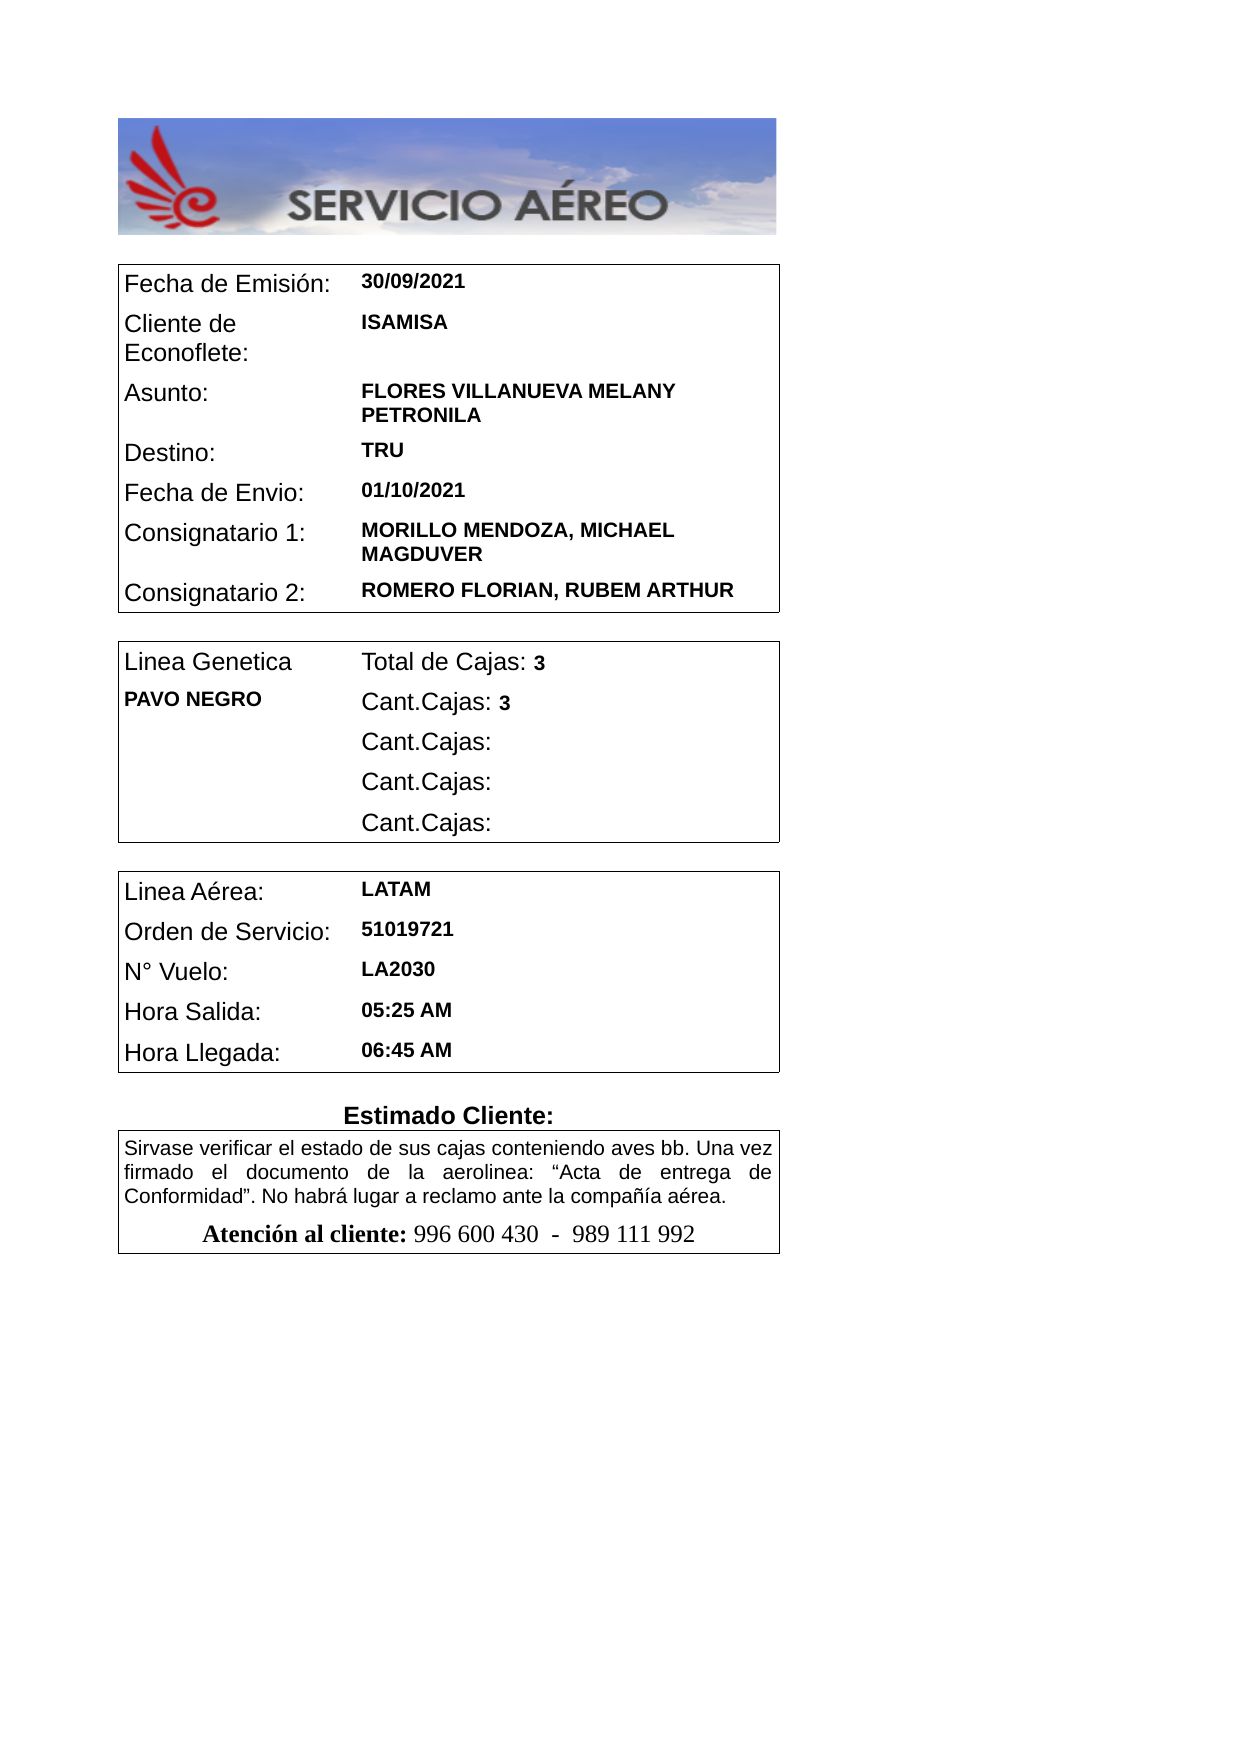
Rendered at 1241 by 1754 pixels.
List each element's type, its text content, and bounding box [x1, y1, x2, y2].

table_cell TRU [356, 432, 779, 472]
table_cell Cant.Cajas: 3 [356, 681, 779, 721]
table_cell 01/10/2021 [356, 472, 779, 512]
table_cell [356, 843, 779, 871]
table_cell ROMERO FLORIAN, RUBEM ARTHUR [356, 572, 779, 612]
table_cell Sirvase verificar el estado de sus cajas conteniendo aves bb. Una vez firmado el documento de la aerolinea: “Acta de entrega de Conformidad”. No habrá lugar a reclamo ante la compañía aérea. [119, 1131, 779, 1213]
picture [118, 118, 777, 235]
table_cell [118, 613, 356, 641]
table_header 30/09/2021 [356, 265, 779, 304]
table_cell [119, 721, 356, 762]
table_cell N° Vuelo: [119, 951, 356, 992]
table_cell Total de Cajas: 3 [356, 642, 779, 681]
table_cell LA2030 [356, 951, 779, 992]
table_cell [356, 613, 779, 641]
table_cell Cant.Cajas: [356, 802, 779, 842]
table_cell [118, 843, 356, 871]
table_header Fecha de Emisión: [119, 265, 356, 304]
table_cell MORILLO MENDOZA, MICHAEL MAGDUVER [356, 513, 779, 572]
table_cell [119, 802, 356, 842]
table_cell LATAM [356, 872, 779, 911]
table_cell ISAMISA [356, 304, 779, 373]
table_cell Cliente de Econoflete: [119, 304, 356, 373]
table_cell Orden de Servicio: [119, 911, 356, 951]
table_cell 51019721 [356, 911, 779, 951]
table_cell Atención al cliente: 996 600 430 - 989 111 992 [119, 1213, 779, 1253]
table_cell Hora Llegada: [119, 1032, 356, 1072]
table_cell [119, 762, 356, 802]
table_cell Destino: [119, 432, 356, 472]
table_cell Cant.Cajas: [356, 721, 779, 762]
table_cell Asunto: [119, 373, 356, 432]
table_cell Hora Salida: [119, 992, 356, 1032]
table_cell FLORES VILLANUEVA MELANY PETRONILA [356, 373, 779, 432]
table_cell 06:45 AM [356, 1032, 779, 1072]
table_cell Consignatario 2: [119, 572, 356, 612]
table_cell Linea Aérea: [119, 872, 356, 911]
table_cell Fecha de Envio: [119, 472, 356, 512]
table_cell Estimado Cliente: [118, 1073, 779, 1130]
table_cell 05:25 AM [356, 992, 779, 1032]
table_cell Consignatario 1: [119, 513, 356, 572]
table_cell Linea Genetica [119, 642, 356, 681]
table_cell Cant.Cajas: [356, 762, 779, 802]
table_cell PAVO NEGRO [119, 681, 356, 721]
